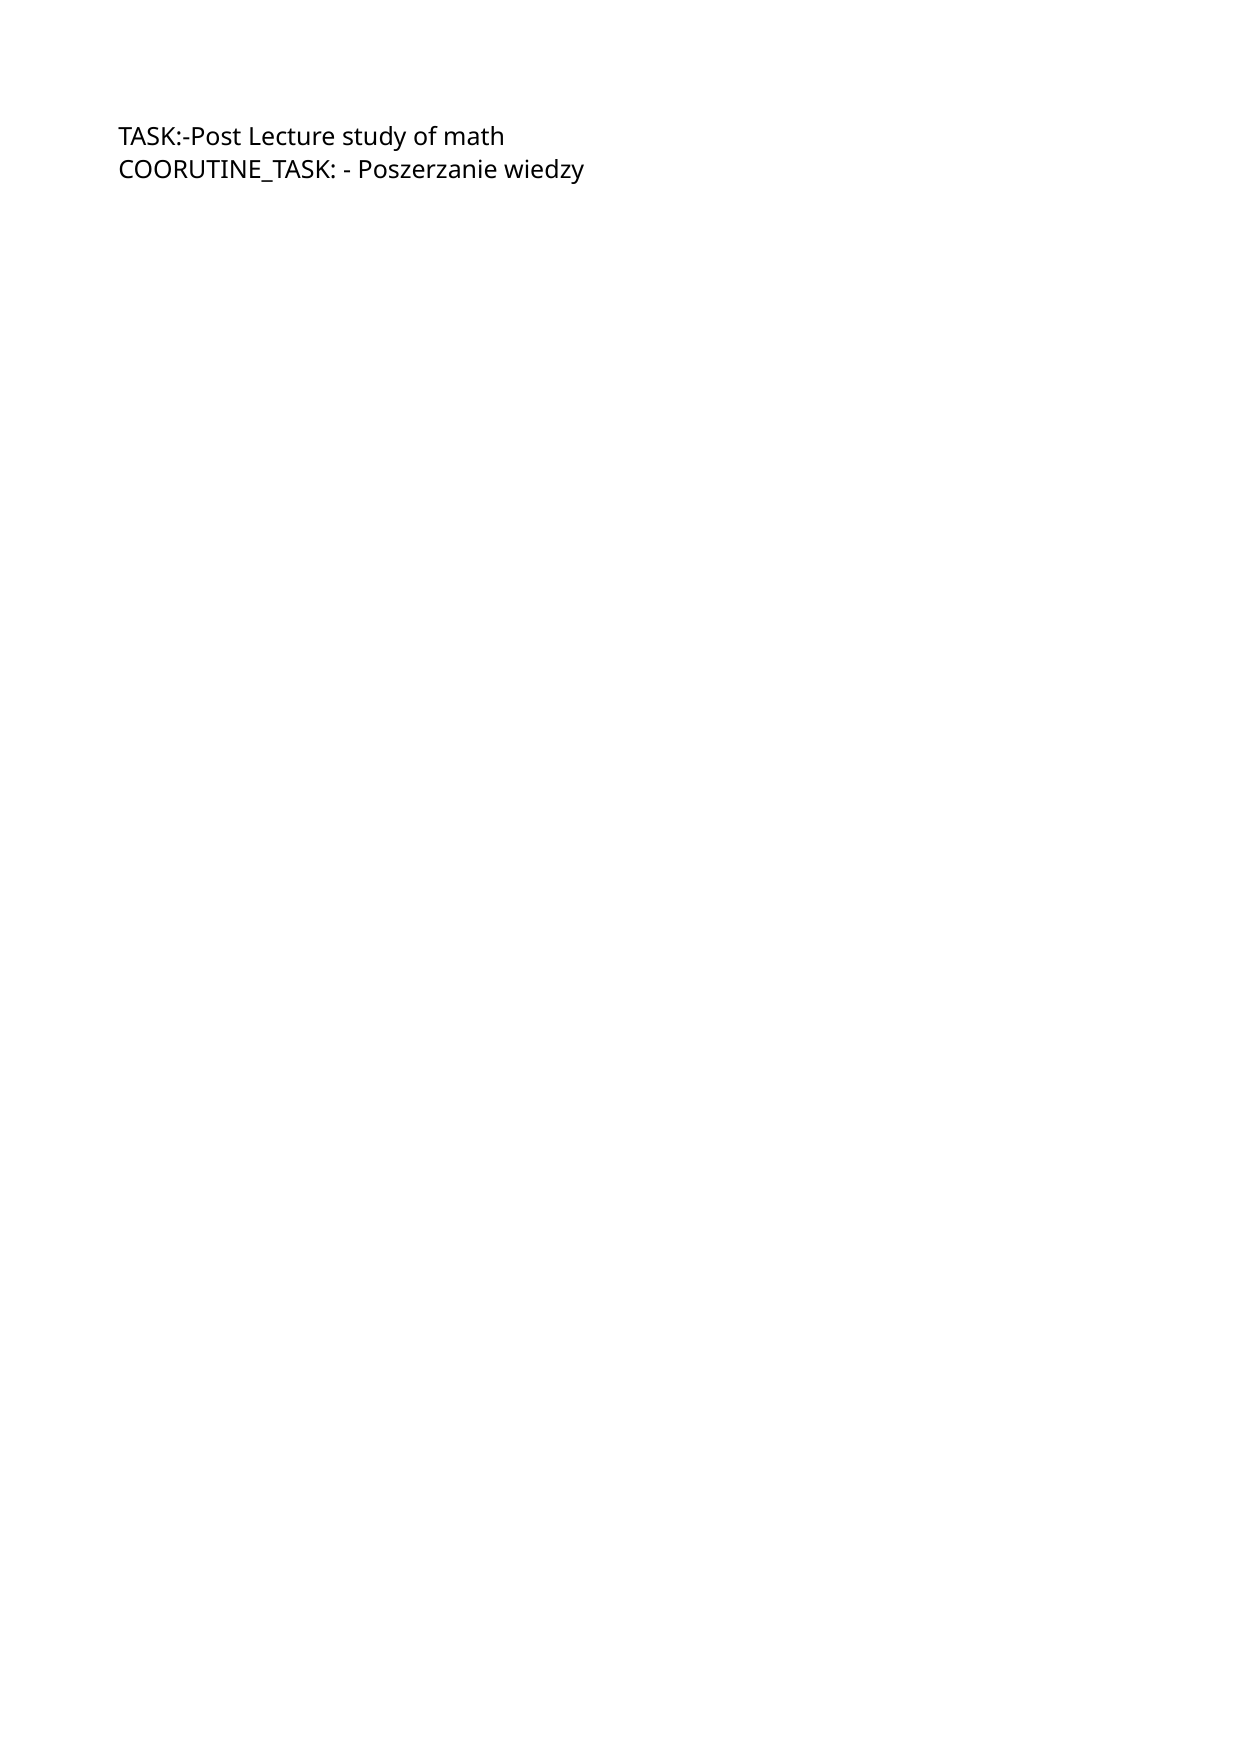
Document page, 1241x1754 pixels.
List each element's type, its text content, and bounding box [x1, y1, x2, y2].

text COORUTINE_TASK: - Poszerzanie wiedzy [118, 152, 1122, 186]
text TASK:-Post Lecture study of math [118, 118, 1122, 152]
